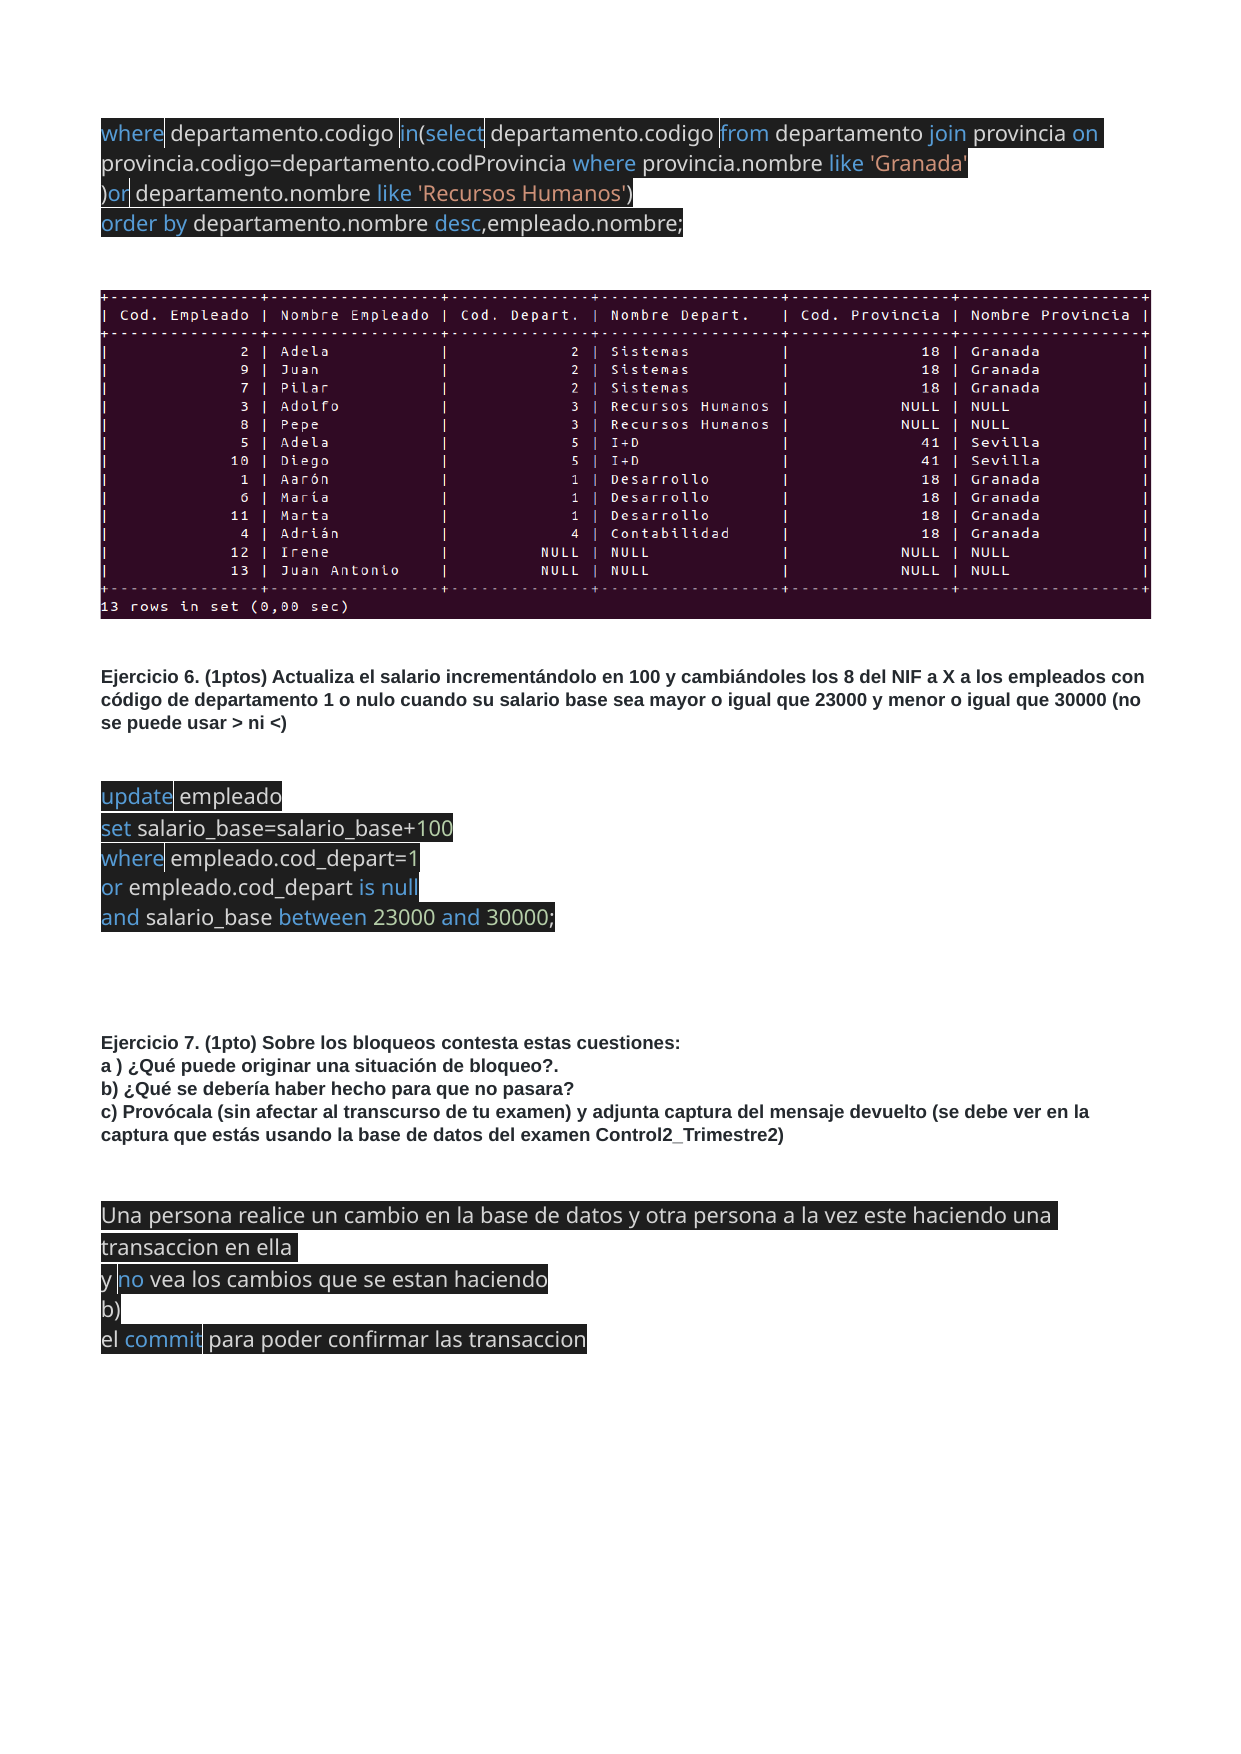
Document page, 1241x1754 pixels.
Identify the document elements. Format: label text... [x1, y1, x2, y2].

text b) [101, 1294, 1151, 1324]
text Ejercicio 7. (1pto) Sobre los bloqueos contesta estas cuestiones: [101, 1032, 1151, 1053]
text update empleado [101, 781, 1151, 811]
text y no vea los cambios que se estan haciendo [101, 1264, 1151, 1294]
text b) ¿Qué se debería haber hecho para que no pasara? [101, 1078, 1151, 1099]
text where departamento.codigo in(select departamento.codigo from departamento join provincia on provincia.codigo=departamento.codProvincia where provincia.nombre like 'Granada' [101, 118, 1151, 178]
text order by departamento.nombre desc,empleado.nombre; [101, 207, 1151, 237]
text where empleado.cod_depart=1 [101, 842, 1151, 872]
text a ) ¿Qué puede originar una situación de bloqueo?. [101, 1055, 1151, 1076]
text Una persona realice un cambio en la base de datos y otra persona a la vez este haciendo una transaccion en ella [101, 1201, 1151, 1262]
text el commit para poder confirmar las transaccion [101, 1324, 1151, 1354]
text c) Provócala (sin afectar al transcurso de tu examen) y adjunta captura del mensaje devuelto (se debe ver en la captura que estás usando la base de datos del examen Control2_Trimestre2) [101, 1101, 1151, 1145]
picture [100, 290, 1152, 619]
text set salario_base=salario_base+100 [101, 813, 1151, 842]
text and salario_base between 23000 and 30000; [101, 902, 1151, 932]
text Ejercicio 6. (1ptos) Actualiza el salario incrementándolo en 100 y cambiándoles los 8 del NIF a X a los empleados con código de departamento 1 o nulo cuando su salario base sea mayor o igual que 23000 y menor o igual que 30000 (no se puede usar > ni <) [101, 666, 1151, 733]
text or empleado.cod_depart is null [101, 872, 1151, 902]
text )or departamento.nombre like 'Recursos Humanos') [101, 178, 1151, 207]
